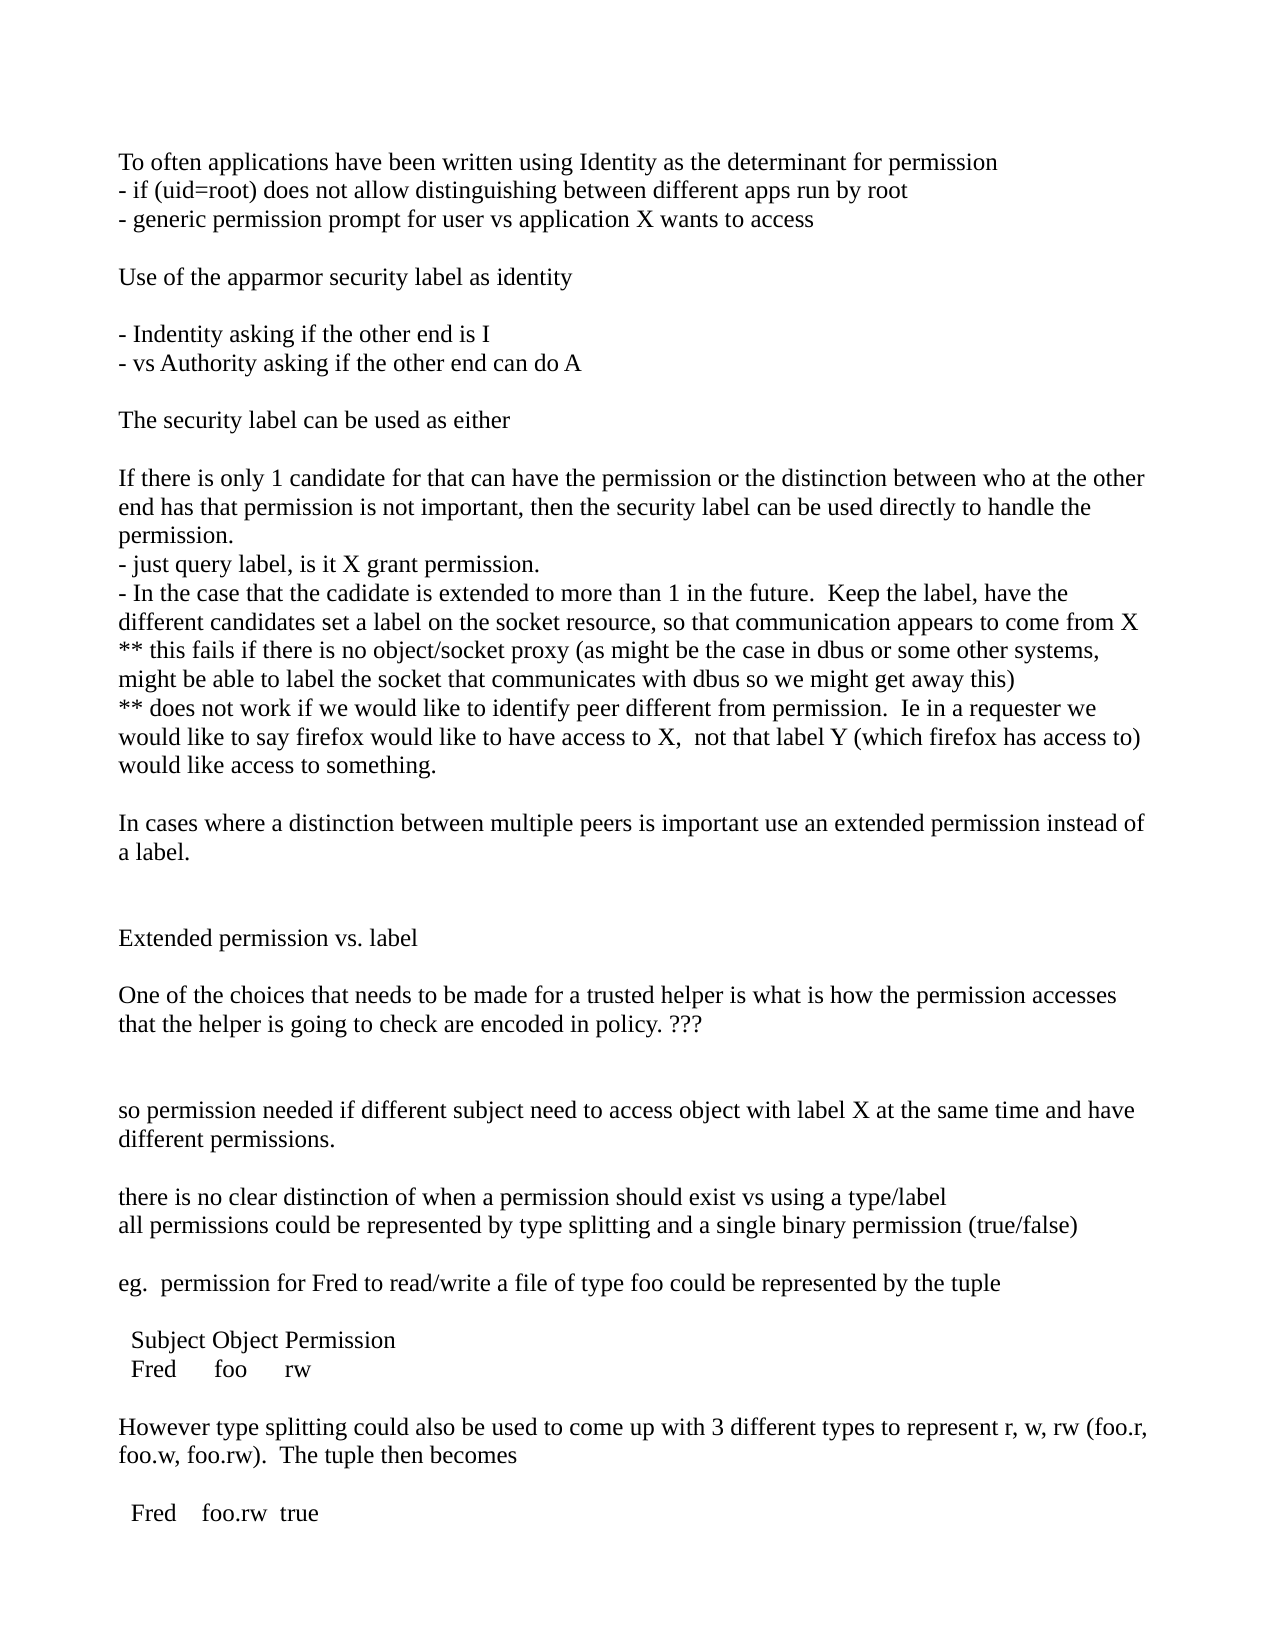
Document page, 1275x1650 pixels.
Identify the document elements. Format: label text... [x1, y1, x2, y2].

text Use of the apparmor security label as identity [118, 262, 1157, 291]
text To often applications have been written using Identity as the determinant for permission [118, 147, 1157, 176]
text eg. permission for Fred to read/write a file of type foo could be represented by the tuple [118, 1268, 1157, 1297]
text If there is only 1 candidate for that can have the permission or the distinction between who at the other end has that permission is not important, then the security label can be used directly to handle the permission. [118, 463, 1157, 549]
text so permission needed if different subject need to access object with label X at the same time and have different permissions. [118, 1096, 1157, 1153]
text - Indentity asking if the other end is I [118, 319, 1157, 348]
text ** this fails if there is no object/socket proxy (as might be the case in dbus or some other systems, might be able to label the socket that communicates with dbus so we might get away this) [118, 636, 1157, 693]
text In cases where a distinction between multiple peers is important use an extended permission instead of a label. [118, 808, 1157, 866]
text there is no clear distinction of when a permission should exist vs using a type/label [118, 1182, 1157, 1211]
text - just query label, is it X grant permission. [118, 549, 1157, 578]
text Fred foo rw [118, 1354, 1157, 1383]
text - vs Authority asking if the other end can do A [118, 348, 1157, 377]
text However type splitting could also be used to come up with 3 different types to represent r, w, rw (foo.r, foo.w, foo.rw). The tuple then becomes [118, 1412, 1157, 1469]
text ** does not work if we would like to identify peer different from permission. Ie in a requester we would like to say firefox would like to have access to X, not that label Y (which firefox has access to) would like access to something. [118, 693, 1157, 779]
text Extended permission vs. label [118, 923, 1157, 952]
text - In the case that the cadidate is extended to more than 1 in the future. Keep the label, have the different candidates set a label on the socket resource, so that communication appears to come from X [118, 578, 1157, 636]
text - if (uid=root) does not allow distinguishing between different apps run by root [118, 176, 1157, 204]
text The security label can be used as either [118, 406, 1157, 434]
text One of the choices that needs to be made for a trusted helper is what is how the permission accesses that the helper is going to check are encoded in policy. ??? [118, 981, 1157, 1038]
text - generic permission prompt for user vs application X wants to access [118, 204, 1157, 233]
text Fred foo.rw true [118, 1498, 1157, 1527]
text all permissions could be represented by type splitting and a single binary permission (true/false) [118, 1211, 1157, 1239]
text Subject Object Permission [118, 1326, 1157, 1354]
